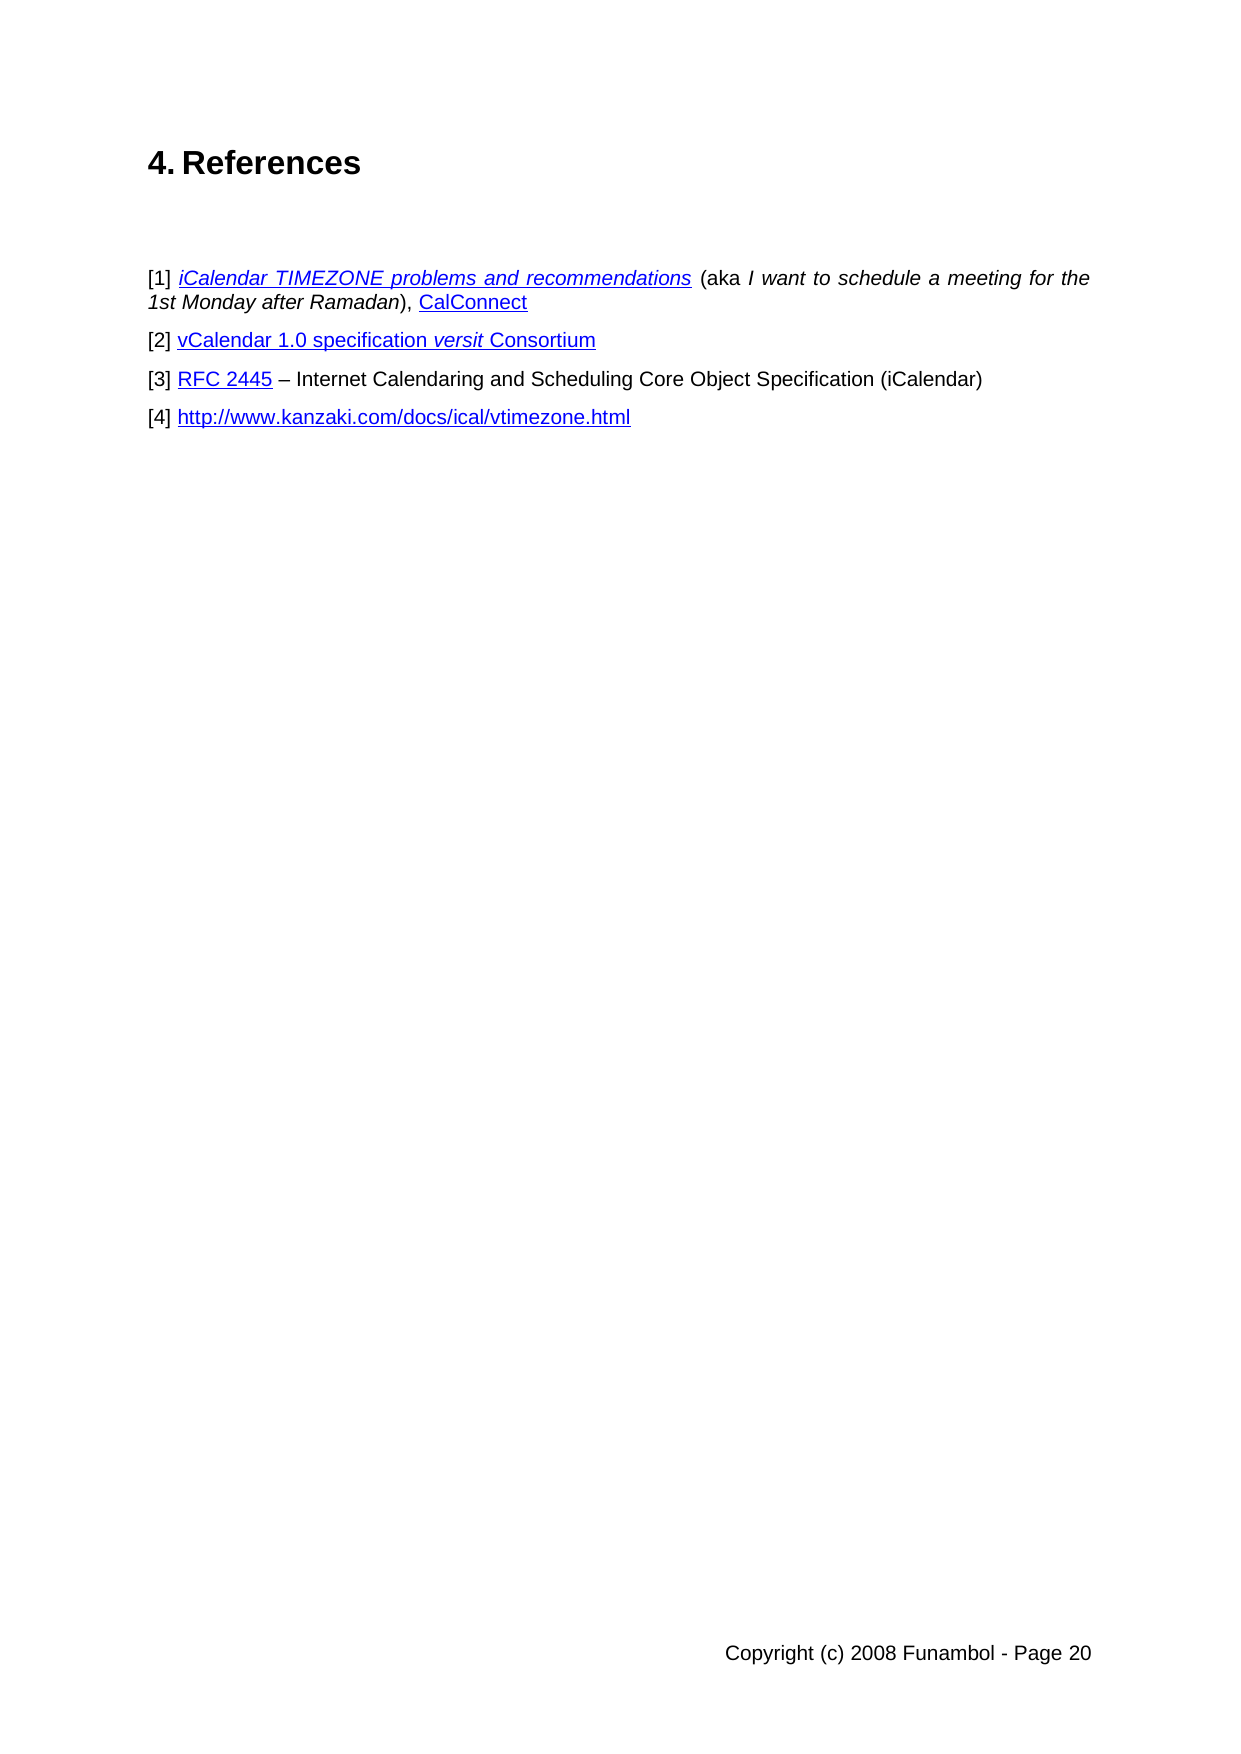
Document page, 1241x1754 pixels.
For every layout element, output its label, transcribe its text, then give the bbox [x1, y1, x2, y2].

text [2] vCalendar 1.0 specification versit Consortium [148, 329, 1093, 352]
text [3] RFC 2445 – Internet Calendaring and Scheduling Core Object Specification (iCalendar) [148, 367, 1093, 391]
text [1] iCalendar TIMEZONE problems and recommendations (aka I want to schedule a meeting for the 1st Monday after Ramadan), CalConnect [148, 267, 1093, 314]
text [4] http://www.kanzaki.com/docs/ical/vtimezone.html [148, 406, 1093, 429]
subtitle References [148, 144, 1093, 181]
